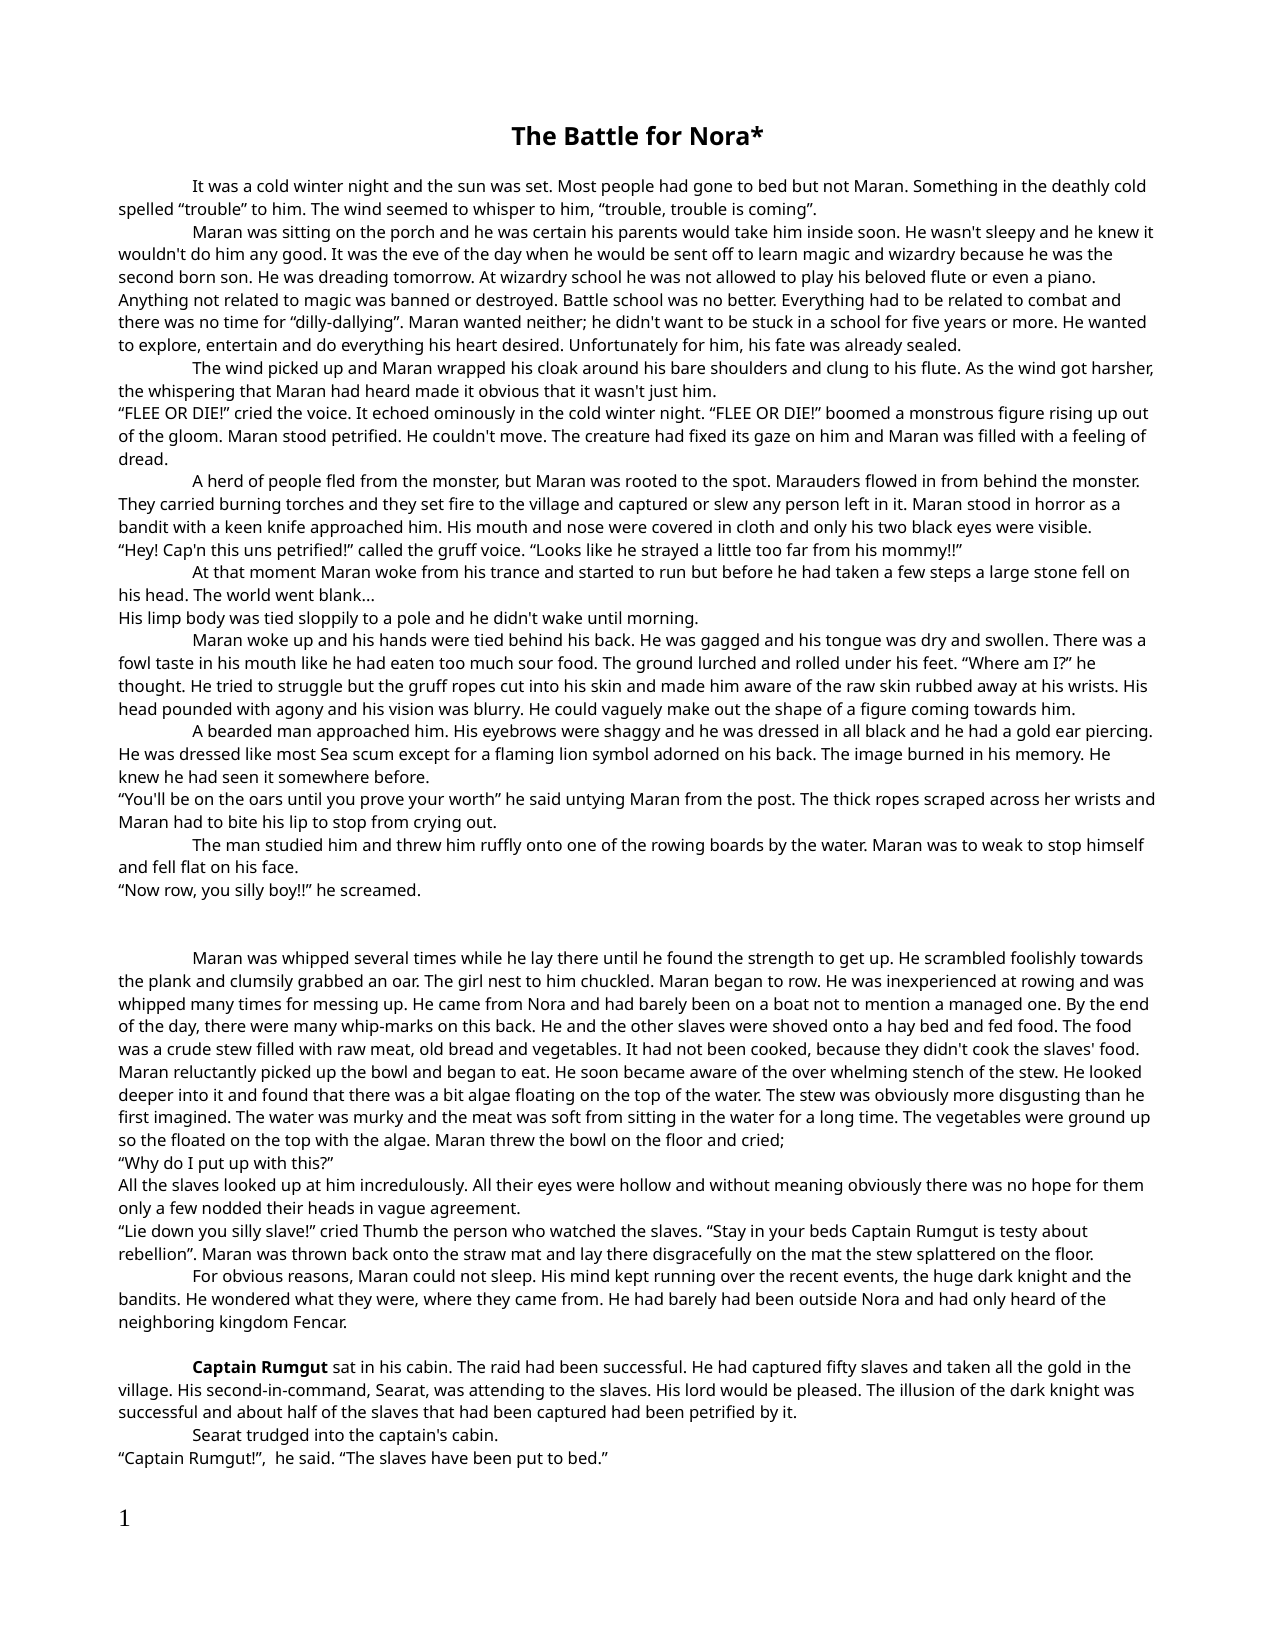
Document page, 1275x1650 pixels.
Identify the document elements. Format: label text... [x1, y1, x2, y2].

text “Lie down you silly slave!” cried Thumb the person who watched the slaves. “Stay in your beds Captain Rumgut is testy about rebellion”. Maran was thrown back onto the straw mat and lay there disgracefully on the mat the stew splattered on the floor. [118, 1219, 1157, 1265]
text “Hey! Cap'n this uns petrified!” called the gruff voice. “Looks like he strayed a little too far from his mommy!!” [118, 538, 1157, 561]
text His limp body was tied sloppily to a pole and he didn't wake until morning. [118, 606, 1157, 629]
text The wind picked up and Maran wrapped his cloak around his bare shoulders and clung to his flute. As the wind got harsher, the whispering that Maran had heard made it obvious that it wasn't just him. [118, 357, 1157, 402]
text The man studied him and threw him ruffly onto one of the rowing boards by the water. Maran was to weak to stop himself and fell flat on his face. [118, 833, 1157, 879]
text A bearded man approached him. His eyebrows were shaggy and he was dressed in all black and he had a gold ear piercing. He was dressed like most Sea scum except for a flaming lion symbol adorned on his back. The image burned in his memory. He knew he had seen it somewhere before. [118, 720, 1157, 788]
text A herd of people fled from the monster, but Maran was rooted to the spot. Marauders flowed in from behind the monster. They carried burning torches and they set fire to the village and captured or slew any person left in it. Maran stood in horror as a bandit with a keen knife approached him. His mouth and nose were covered in cloth and only his two black eyes were visible. [118, 470, 1157, 538]
text Maran woke up and his hands were tied behind his back. He was gagged and his tongue was dry and swollen. There was a fowl taste in his mouth like he had eaten too much sour food. The ground lurched and rolled under his feet. “Where am I?” he thought. He tried to struggle but the gruff ropes cut into his skin and made him aware of the raw skin rubbed away at his wrists. His head pounded with agony and his vision was blurry. He could vaguely make out the shape of a figure coming towards him. [118, 629, 1157, 720]
text The Battle for Nora* [118, 118, 1157, 152]
text Maran was whipped several times while he lay there until he found the strength to get up. He scrambled foolishly towards the plank and clumsily grabbed an oar. The girl nest to him chuckled. Maran began to row. He was inexperienced at rowing and was whipped many times for messing up. He came from Nora and had barely been on a boat not to mention a managed one. By the end of the day, there were many whip-marks on this back. He and the other slaves were shoved onto a hay bed and fed food. The food was a crude stew filled with raw meat, old bread and vegetables. It had not been cooked, because they didn't cook the slaves' food. Maran reluctantly picked up the bowl and began to eat. He soon became aware of the over whelming stench of the stew. He looked deeper into it and found that there was a bit algae floating on the top of the water. The stew was obviously more disgusting than he first imagined. The water was murky and the meat was soft from sitting in the water for a long time. The vegetables were ground up so the floated on the top with the algae. Maran threw the bowl on the floor and cried; [118, 947, 1157, 1151]
text “Why do I put up with this?” [118, 1151, 1157, 1174]
text “Now row, you silly boy!!” he screamed. [118, 879, 1157, 902]
text “You'll be on the oars until you prove your worth” he said untying Maran from the post. The thick ropes scraped across her wrists and Maran had to bite his lip to stop from crying out. [118, 788, 1157, 833]
text “Captain Rumgut!”, he said. “The slaves have been put to bed.” [118, 1447, 1157, 1469]
text Searat trudged into the captain's cabin. [118, 1424, 1157, 1447]
text For obvious reasons, Maran could not sleep. His mind kept running over the recent events, the huge dark knight and the bandits. He wondered what they were, where they came from. He had barely had been outside Nora and had only heard of the neighboring kingdom Fencar. [118, 1265, 1157, 1333]
text “FLEE OR DIE!” cried the voice. It echoed ominously in the cold winter night. “FLEE OR DIE!” boomed a monstrous figure rising up out of the gloom. Maran stood petrified. He couldn't move. The creature had fixed its gaze on him and Maran was filled with a feeling of dread. [118, 402, 1157, 470]
text All the slaves looked up at him incredulously. All their eyes were hollow and without meaning obviously there was no hope for them only a few nodded their heads in vague agreement. [118, 1174, 1157, 1219]
text Captain Rumgut sat in his cabin. The raid had been successful. He had captured fifty slaves and taken all the gold in the village. His second-in-command, Searat, was attending to the slaves. His lord would be pleased. The illusion of the dark knight was successful and about half of the slaves that had been captured had been petrified by it. [118, 1356, 1157, 1424]
text It was a cold winter night and the sun was set. Most people had gone to bed but not Maran. Something in the deathly cold spelled “trouble” to him. The wind seemed to whisper to him, “trouble, trouble is coming”. [118, 175, 1157, 220]
text At that moment Maran woke from his trance and started to run but before he had taken a few steps a large stone fell on his head. The world went blank... [118, 561, 1157, 606]
text Maran was sitting on the porch and he was certain his parents would take him inside soon. He wasn't sleepy and he knew it wouldn't do him any good. It was the eve of the day when he would be sent off to learn magic and wizardry because he was the second born son. He was dreading tomorrow. At wizardry school he was not allowed to play his beloved flute or even a piano. Anything not related to magic was banned or destroyed. Battle school was no better. Everything had to be related to combat and there was no time for “dilly-dallying”. Maran wanted neither; he didn't want to be stuck in a school for five years or more. He wanted to explore, entertain and do everything his heart desired. Unfortunately for him, his fate was already sealed. [118, 220, 1157, 357]
